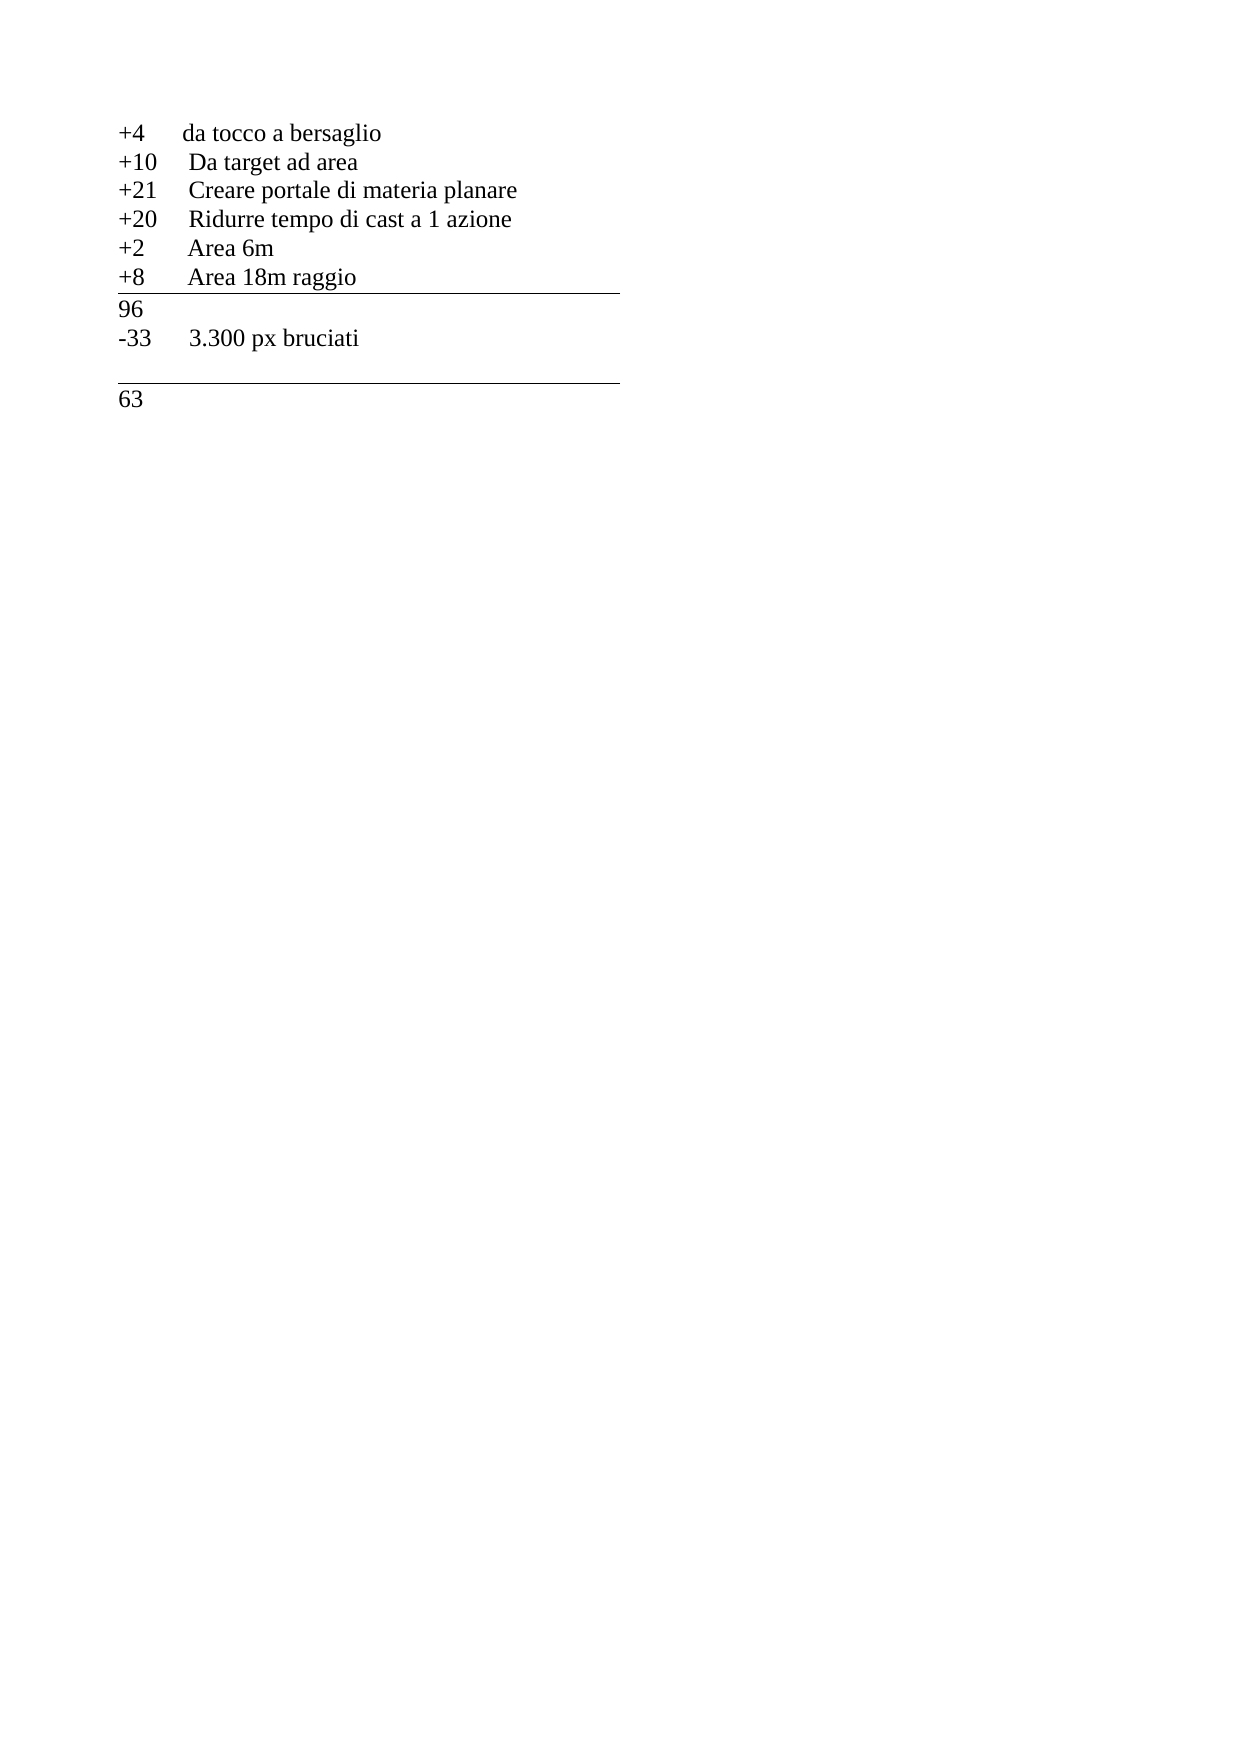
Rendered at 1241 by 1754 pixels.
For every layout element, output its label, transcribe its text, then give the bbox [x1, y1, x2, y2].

text 96 [118, 294, 620, 323]
text 63 [118, 384, 620, 413]
text +21 Creare portale di materia planare [118, 176, 620, 204]
text +8 Area 18m raggio [118, 262, 620, 293]
text +20 Ridurre tempo di cast a 1 azione [118, 204, 620, 233]
text +10 Da target ad area [118, 147, 620, 176]
text -33 3.300 px bruciati [118, 323, 620, 352]
text +4 da tocco a bersaglio [118, 118, 620, 147]
text +2 Area 6m [118, 233, 620, 262]
